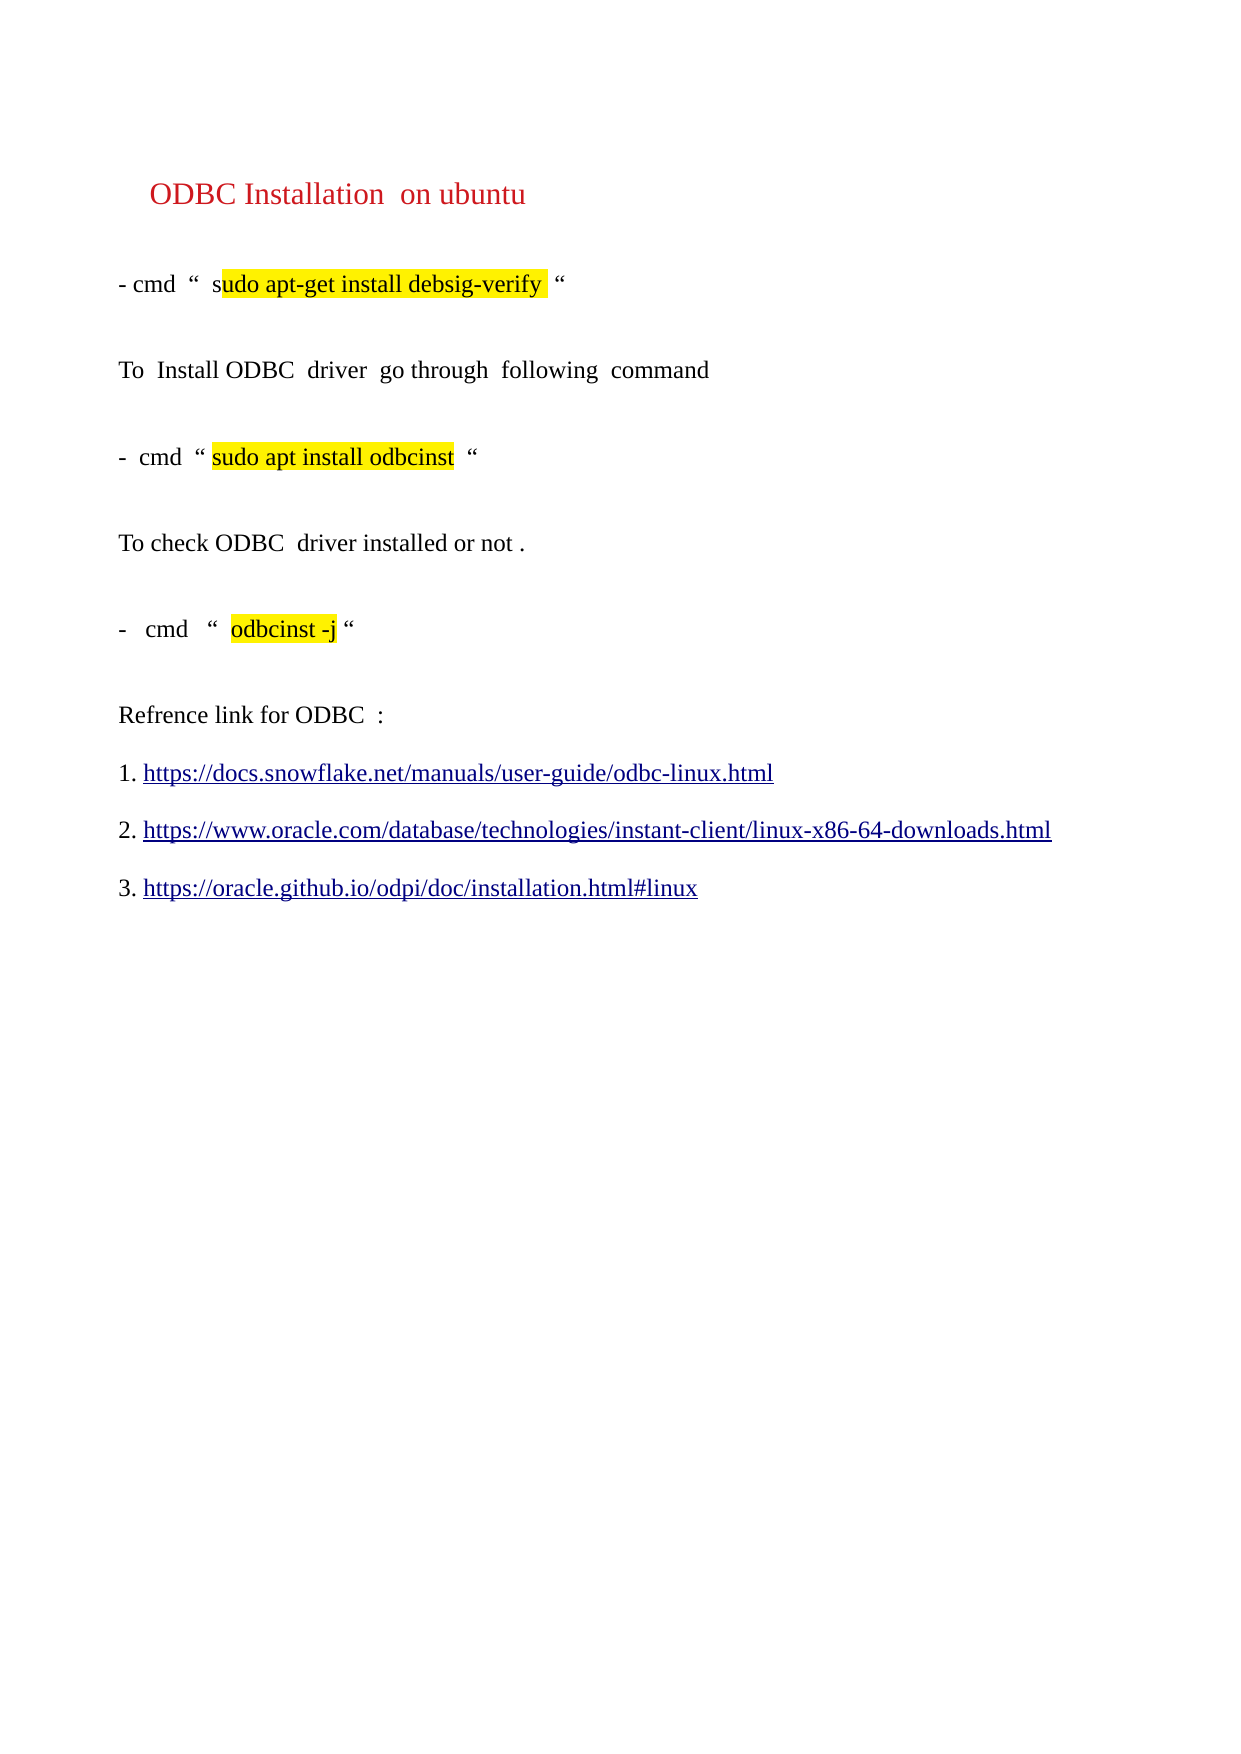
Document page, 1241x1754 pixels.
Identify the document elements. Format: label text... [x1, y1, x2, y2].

text Refrence link for ODBC : [118, 700, 1122, 729]
text 3. https://oracle.github.io/odpi/doc/installation.html#linux [118, 873, 1122, 902]
text - cmd “ sudo apt-get install debsig-verify “ [118, 269, 1122, 298]
text To check ODBC driver installed or not . [118, 528, 1122, 557]
text 1. https://docs.snowflake.net/manuals/user-guide/odbc-linux.html [118, 758, 1122, 787]
text - cmd “ odbcinst -j “ [118, 614, 1122, 643]
text ODBC Installation on ubuntu [118, 176, 1122, 212]
text To Install ODBC driver go through following command [118, 355, 1122, 384]
text 2. https://www.oracle.com/database/technologies/instant-client/linux-x86-64-downloads.html [118, 815, 1122, 844]
text - cmd “ sudo apt install odbcinst “ [118, 442, 1122, 470]
